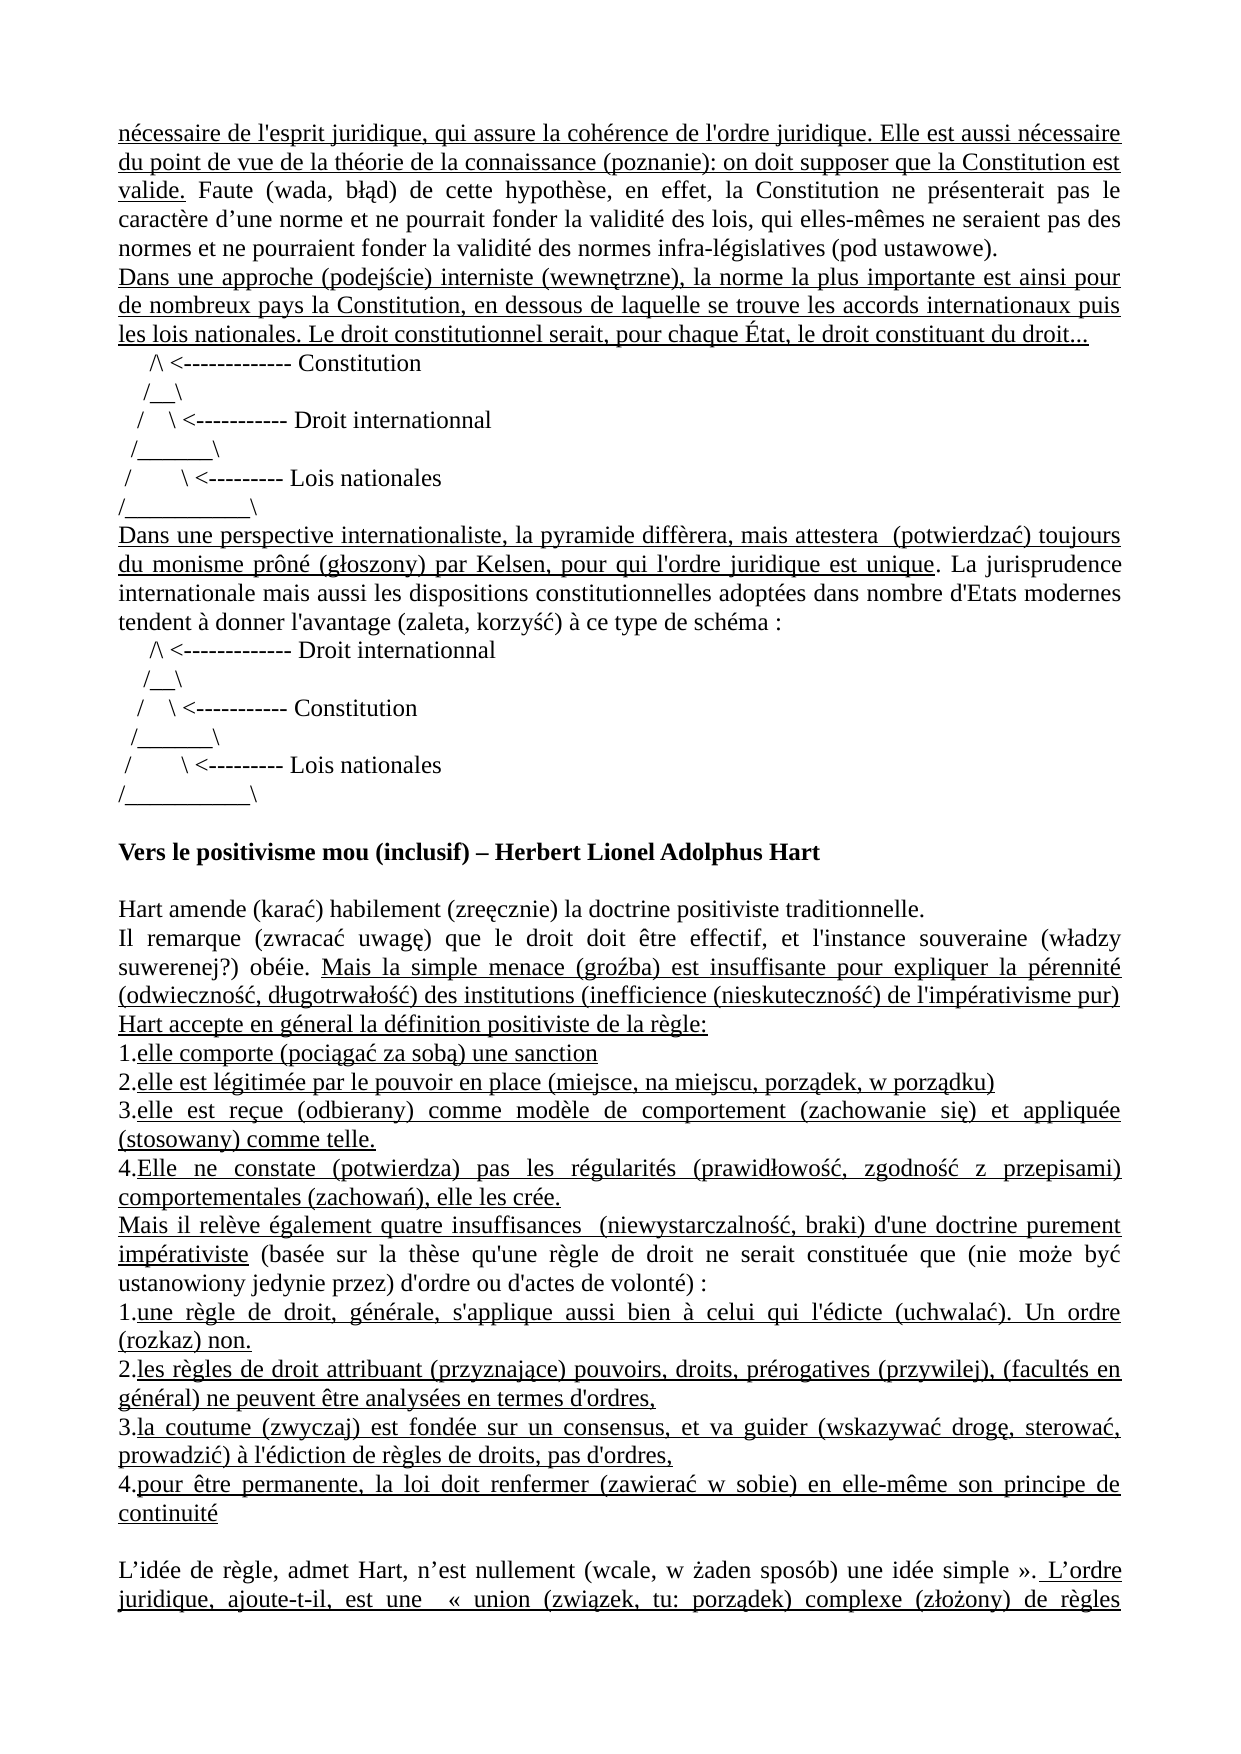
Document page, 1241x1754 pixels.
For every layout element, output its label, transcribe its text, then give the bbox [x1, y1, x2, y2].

list pour être permanente, la loi doit renfermer (zawierać w sobie) en elle-même son principe de continuité [118, 1469, 1122, 1527]
list elle comporte (pociągać za sobą) une sanction [118, 1038, 1122, 1067]
list les règles de droit attribuant (przyznające) pouvoirs, droits, prérogatives (przywilej), (facultés en général) ne peuvent être analysées en termes d'ordres, [118, 1354, 1122, 1412]
text Il remarque (zwracać uwagę) que le droit doit être effectif, et l'instance souveraine (władzy suwerenej?) obéie. Mais la simple menace (groźba) est insuffisante pour expliquer la pérennité (odwieczność, długotrwałość) des institutions (inefficience (nieskuteczność) de l'impérativisme pur) [118, 923, 1122, 1009]
text Dans une perspective internationaliste, la pyramide diffèrera, mais attestera (potwierdzać) toujours du monisme prôné (głoszony) par Kelsen, pour qui l'ordre juridique est unique. La jurisprudence internationale mais aussi les dispositions constitutionnelles adoptées dans nombre d'Etats modernes tendent à donner l'avantage (zaleta, korzyść) à ce type de schéma : [118, 521, 1122, 636]
text nécessaire de l'esprit juridique, qui assure la cohérence de l'ordre juridique. Elle est aussi nécessaire [118, 118, 1122, 143]
text / \ <--------- Lois nationales [118, 463, 1122, 492]
text Hart accepte en géneral la définition positiviste de la règle: [118, 1009, 1122, 1038]
list Elle ne constate (potwierdza) pas les régularités (prawidłowość, zgodność z przepisami) comportementales (zachowań), elle les crée. [118, 1153, 1122, 1211]
text /\ <------------- Droit internationnal [118, 636, 1122, 664]
text / \ <----------- Droit internationnal [118, 406, 1122, 434]
list elle est reçue (odbierany) comme modèle de comportement (zachowanie się) et appliquée (stosowany) comme telle. [118, 1096, 1122, 1153]
text /__\ [118, 377, 1122, 406]
text /\ <------------- Constitution [118, 348, 1122, 377]
text / \ <----------- Constitution [118, 693, 1122, 722]
list une règle de droit, générale, s'applique aussi bien à celui qui l'édicte (uchwalać). Un ordre (rozkaz) non. [118, 1297, 1122, 1354]
text /__________\ [118, 492, 1122, 521]
list la coutume (zwyczaj) est fondée sur un consensus, et va guider (wskazywać drogę, sterować, prowadzić) à l'édiction de règles de droits, pas d'ordres, [118, 1412, 1122, 1469]
text Mais il relève également quatre insuffisances (niewystarczalność, braki) d'une doctrine purement [118, 1211, 1122, 1236]
text Hart amende (karać) habilement (zreęcznie) la doctrine positiviste traditionnelle. [118, 894, 1122, 923]
text L’idée de règle, admet Hart, n’est nullement (wcale, w żaden sposób) une idée simple ». L’ordre juridique, ajoute-t-il, est une « union (związek, tu: porządek) complexe (złożony) de règles [118, 1556, 1122, 1613]
text / \ <--------- Lois nationales [118, 751, 1122, 779]
text Vers le positivisme mou (inclusif) – Herbert Lionel Adolphus Hart [118, 837, 1122, 866]
list elle est légitimée par le pouvoir en place (miejsce, na miejscu, porządek, w porządku) [118, 1067, 1122, 1096]
text impérativiste (basée sur la thèse qu'une règle de droit ne serait constituée que (nie może być ustanowiony jedynie przez) d'ordre ou d'actes de volonté) : [118, 1237, 1122, 1297]
text /__________\ [118, 779, 1122, 808]
text /______\ [118, 722, 1122, 751]
text /______\ [118, 434, 1122, 463]
text /__\ [118, 664, 1122, 693]
text Dans une approche (podejście) interniste (wewnętrzne), la norme la plus importante est ainsi pour de nombreux pays la Constitution, en dessous de laquelle se trouve les accords internationaux puis les lois nationales. Le droit constitutionnel serait, pour chaque État, le droit constituant du droit... [118, 262, 1122, 348]
text du point de vue de la théorie de la connaissance (poznanie): on doit supposer que la Constitution est valide. Faute (wada, błąd) de cette hypothèse, en effet, la Constitution ne présenterait pas le caractère d’une norme et ne pourrait fonder la validité des lois, qui elles-mêmes ne seraient pas des normes et ne pourraient fonder la validité des normes infra-législatives (pod ustawowe). [118, 144, 1122, 262]
